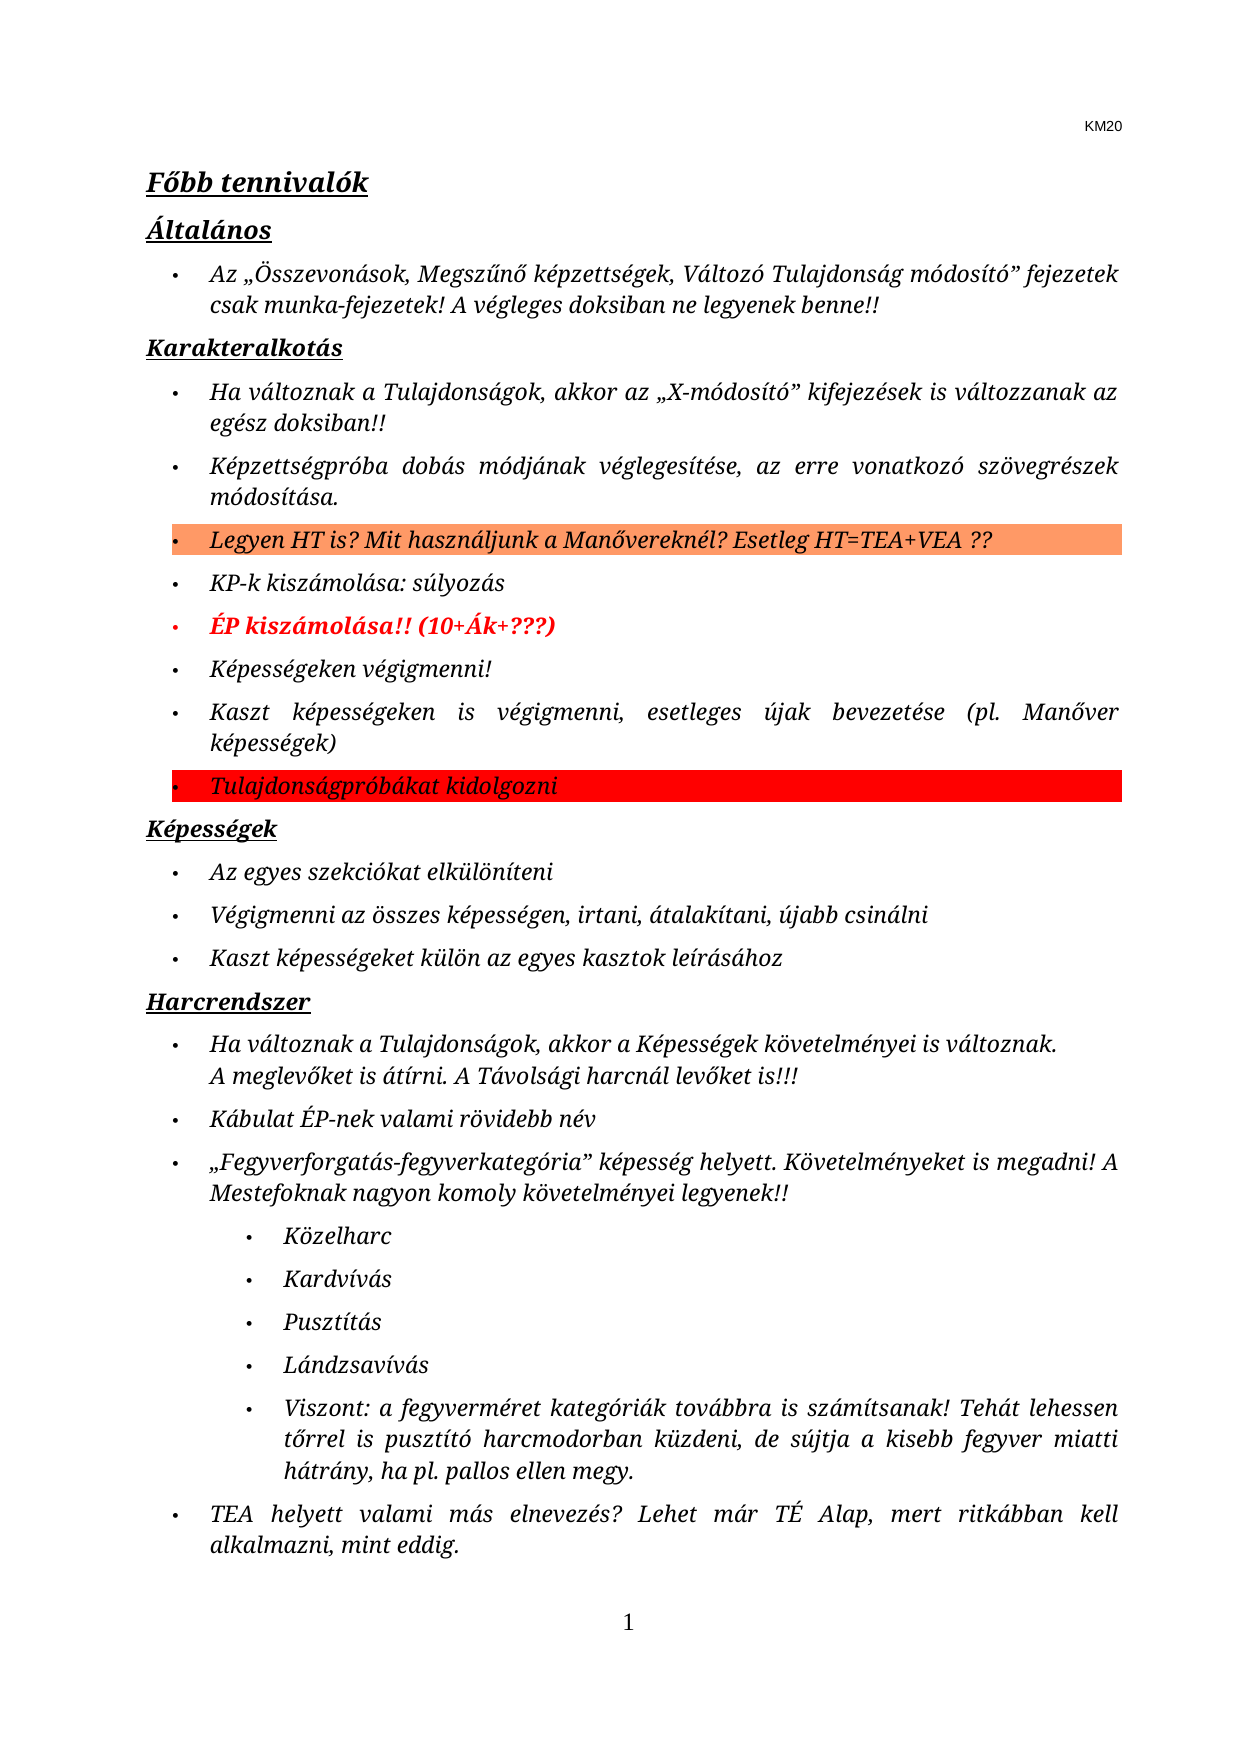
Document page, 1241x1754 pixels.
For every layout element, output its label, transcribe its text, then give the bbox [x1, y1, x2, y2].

list Tulajdonságpróbákat kidolgozni [172, 770, 1122, 802]
list Kábulat ÉP-nek valami rövidebb név [172, 1103, 1122, 1134]
list Lándzsavívás [246, 1349, 1122, 1380]
list TEA helyett valami más elnevezés? Lehet már TÉ Alap, mert ritkábban kell alkalmazni, mint eddig. [172, 1498, 1122, 1560]
list ÉP kiszámolása!! (10+Ák+???) [172, 610, 1122, 641]
list Kaszt képességeket külön az egyes kasztok leírásához [172, 942, 1122, 974]
text Karakteralkotás [134, 332, 1122, 364]
list Végigmenni az összes képességen, irtani, átalakítani, újabb csinálni [172, 899, 1122, 931]
list „Fegyverforgatás-fegyverkategória” képesség helyett. Követelményeket is megadni! A Mestefoknak nagyon komoly követelményei legyenek!! [172, 1146, 1122, 1208]
list Képességeken végigmenni! [172, 653, 1122, 684]
list Képzettségpróba dobás módjának véglegesítése, az erre vonatkozó szövegrészek módosítása. [172, 450, 1122, 512]
list Kardvívás [246, 1263, 1122, 1294]
list Legyen HT is? Mit használjunk a Manővereknél? Esetleg HT=TEA+VEA ?? [172, 524, 1122, 555]
list Viszont: a fegyverméret kategóriák továbbra is számítsanak! Tehát lehessen tőrrel is pusztító harcmodorban küzdeni, de sújtja a kisebb fegyver miatti hátrány, ha pl. pallos ellen megy. [246, 1392, 1122, 1486]
list Kaszt képességeken is végigmenni, esetleges újak bevezetése (pl. Manőver képességek) [172, 696, 1122, 758]
list Pusztítás [246, 1306, 1122, 1337]
text Általános [134, 212, 1122, 246]
text Harcrendszer [134, 985, 1122, 1017]
list Ha változnak a Tulajdonságok, akkor az „X-módosító” kifejezések is változzanak az egész doksiban!! [172, 375, 1122, 438]
text Képességek [134, 813, 1122, 844]
list Az „Összevonások, Megszűnő képzettségek, Változó Tulajdonság módosító” fejezetek csak munka-fejezetek! A végleges doksiban ne legyenek benne!! [172, 258, 1122, 321]
list KP-k kiszámolása: súlyozás [172, 567, 1122, 598]
list Ha változnak a Tulajdonságok, akkor a Képességek követelményei is változnak. A meglevőket is átírni. A Távolsági harcnál levőket is!!! [172, 1028, 1122, 1091]
list Az egyes szekciókat elkülöníteni [172, 856, 1122, 888]
text Főbb tennivalók [134, 164, 1122, 201]
list Közelharc [246, 1220, 1122, 1251]
